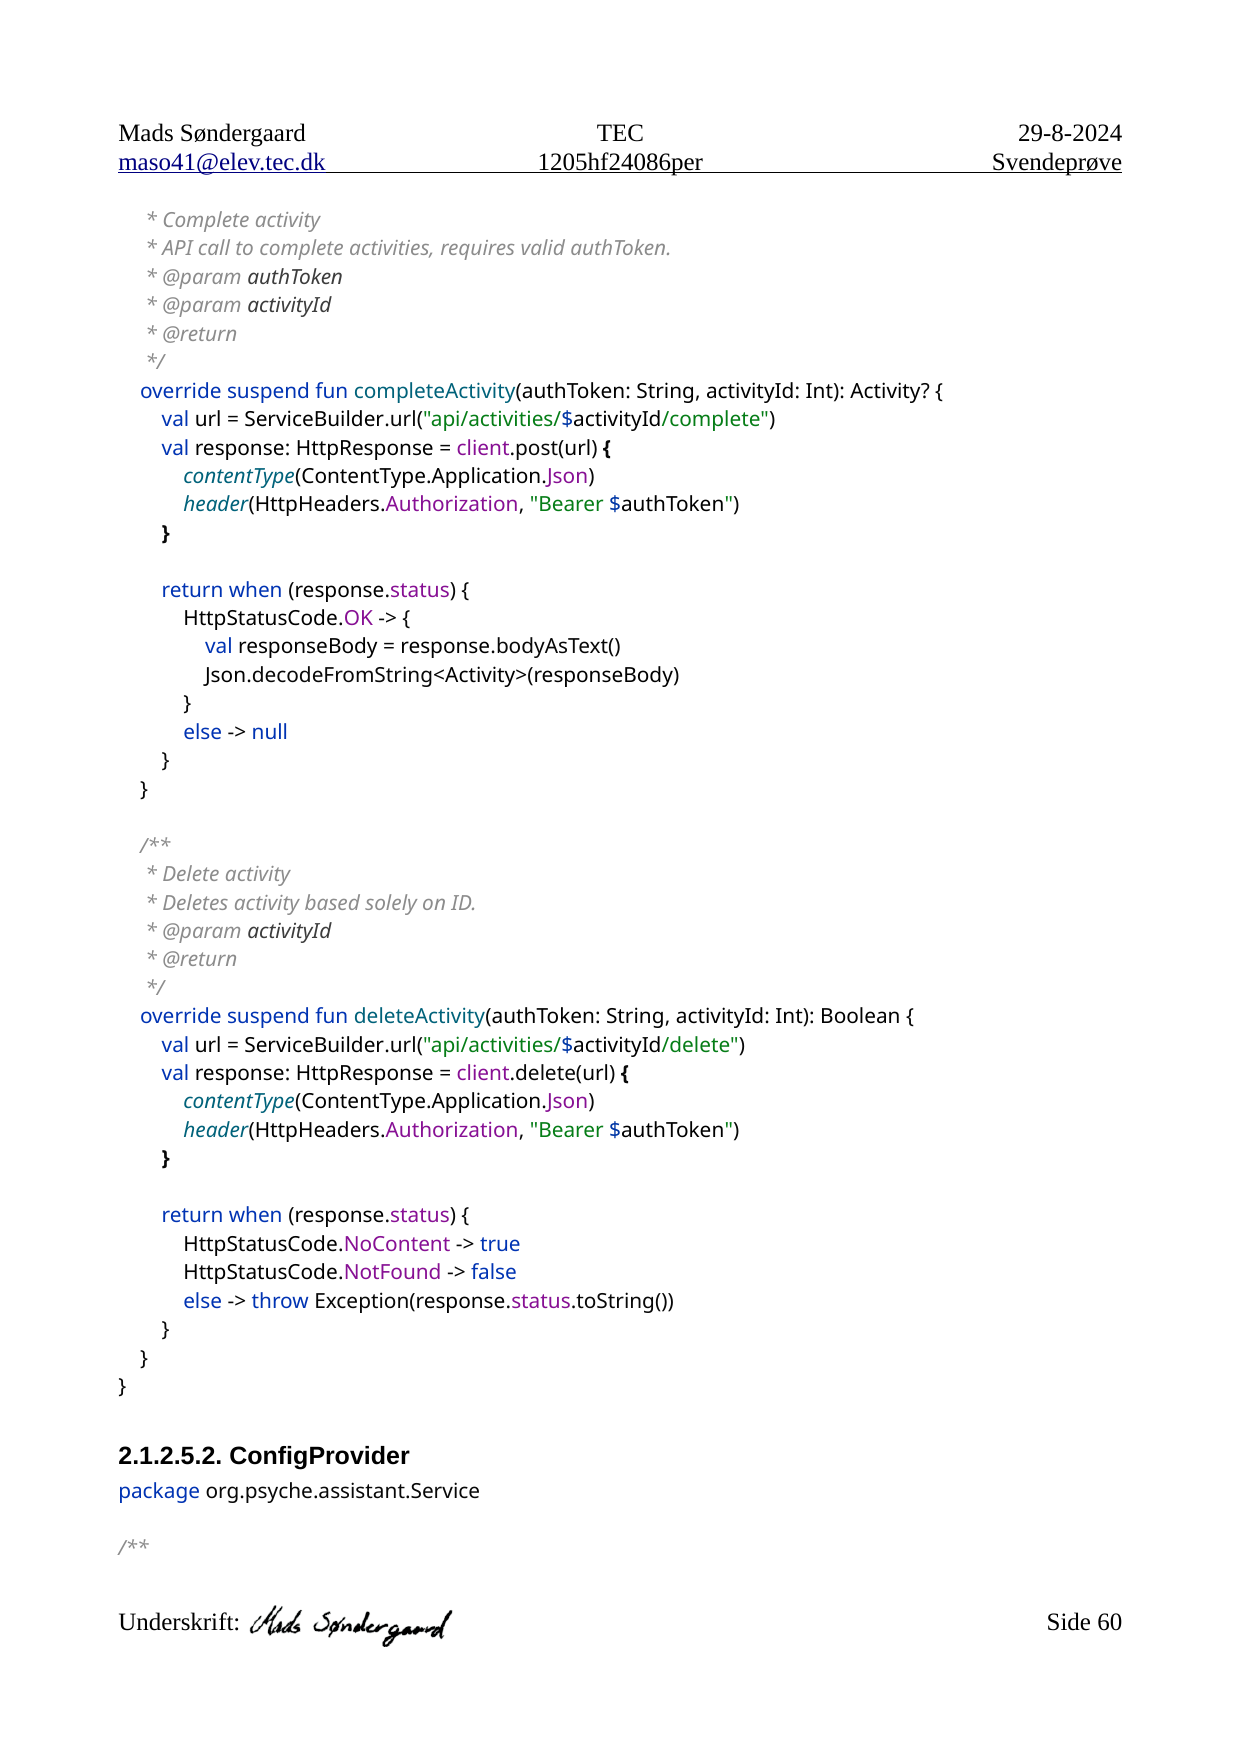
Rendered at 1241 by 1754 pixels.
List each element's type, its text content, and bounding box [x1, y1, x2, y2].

text * Complete activity * API call to complete activities, requires valid authToken. * @param authToken * @param activityId * @return */ override suspend fun completeActivity(authToken: String, activityId: Int): Activity? { val url = ServiceBuilder.url("api/activities/$activityId/complete") val response: HttpResponse = client.post(url) { contentType(ContentType.Application.Json) header(HttpHeaders.Authorization, "Bearer $authToken") } return when (response.status) { HttpStatusCode.OK -> { val responseBody = response.bodyAsText() Json.decodeFromString<Activity>(responseBody) } else -> null } } /** * Delete activity * Deletes activity based solely on ID. * @param activityId * @return */ override suspend fun deleteActivity(authToken: String, activityId: Int): Boolean { val url = ServiceBuilder.url("api/activities/$activityId/delete") val response: HttpResponse = client.delete(url) { contentType(ContentType.Application.Json) header(HttpHeaders.Authorization, "Bearer $authToken") } return when (response.status) { HttpStatusCode.NoContent -> true HttpStatusCode.NotFound -> false else -> throw Exception(response.status.toString()) } } } [118, 205, 1122, 1399]
subtitle 2.1.2.5.2. ConfigProvider [118, 1441, 1122, 1469]
picture [244, 1600, 458, 1647]
text package org.psyche.assistant.Service /** [118, 1476, 1122, 1561]
